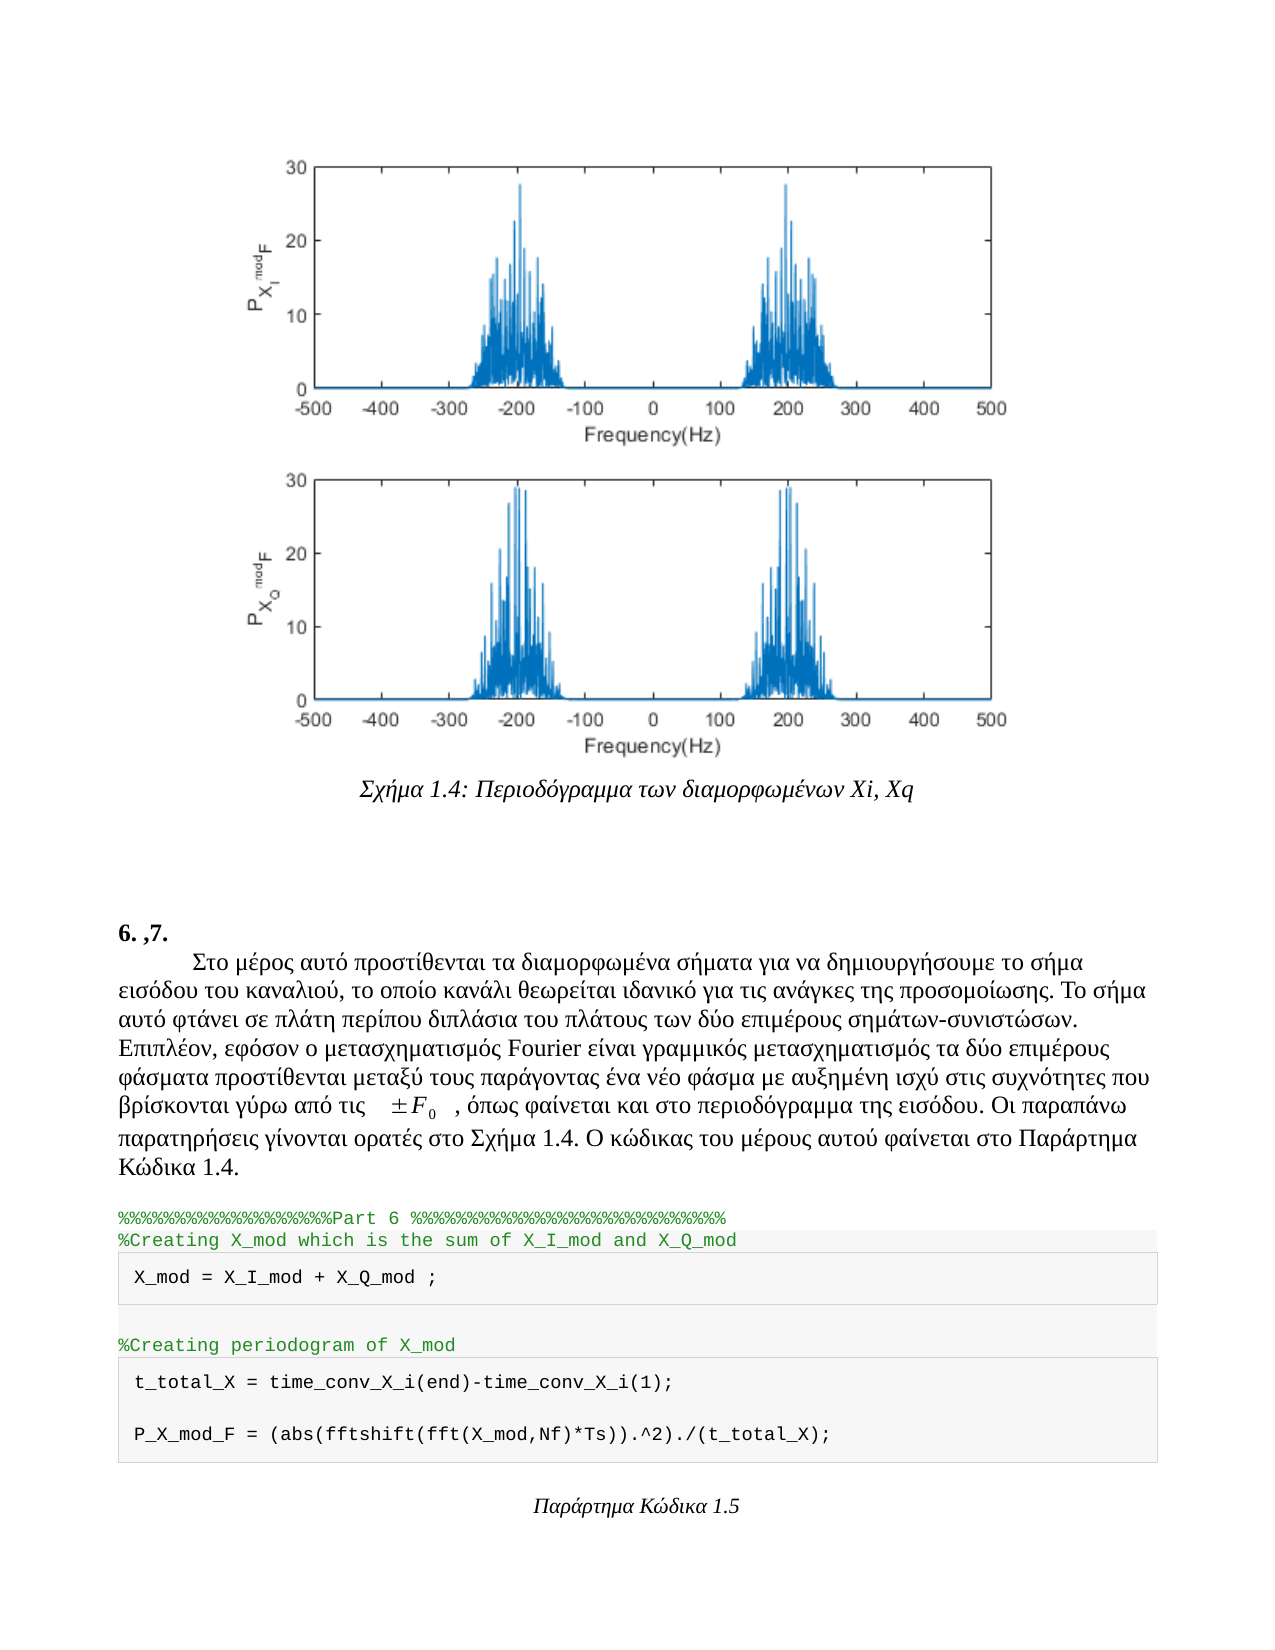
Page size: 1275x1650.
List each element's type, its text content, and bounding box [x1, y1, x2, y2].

text %%%%%%%%%%%%%%%%%%%Part 6 %%%%%%%%%%%%%%%%%%%%%%%%%%%% [118, 1209, 1157, 1230]
text t_total_X = time_conv_X_i(end)-time_conv_X_i(1); [119, 1358, 1157, 1394]
text P_X_mod_F = (abs(fftshift(fft(X_mod,Nf)*Ts)).^2)./(t_total_X); [119, 1409, 1157, 1462]
text X_mod = X_I_mod + X_Q_mod ; [119, 1253, 1157, 1304]
text Παράρτημα Κώδικα 1.5 [118, 1493, 1157, 1518]
text %Creating X_mod which is the sum of X_I_mod and X_Q_mod [118, 1230, 1157, 1252]
text Σχήμα 1.4: Περιοδόγραμμα των διαμορφωμένων Χi, Χq [200, 775, 1075, 803]
text %Creating periodogram of X_mod [118, 1336, 1157, 1357]
text Στο μέρος αυτό προστίθενται τα διαμορφωμένα σήματα για να δημιουργήσουμε το σήμα εισόδου του καναλιού, το οποίο κανάλι θεωρείται ιδανικό για τις ανάγκες της προσομοίωσης. Το σήμα αυτό φτάνει σε πλάτη περίπου διπλάσια του πλάτους των δύο επιμέρους σημάτων-συνιστώσων. Επιπλέον, εφόσον ο μετασχηματισμός Fourier είναι γραμμικός μετασχηματισμός τα δύο επιμέρους φάσματα προστίθενται μεταξύ τους παράγοντας ένα νέο φάσμα με αυξημένη ισχύ στις συχνότητες που βρίσκονται γύρω από τις , όπως φαίνεται και στο περιοδόγραμμα της εισόδου. Οι παραπάνω παρατηρήσεις γίνονται ορατές στο Σχήμα 1.4. Ο κώδικας του μέρους αυτού φαίνεται στο Παράρτημα Κώδικα 1.4. [118, 947, 1157, 1180]
text 6. ,7. [118, 918, 1157, 947]
picture [200, 118, 1075, 775]
